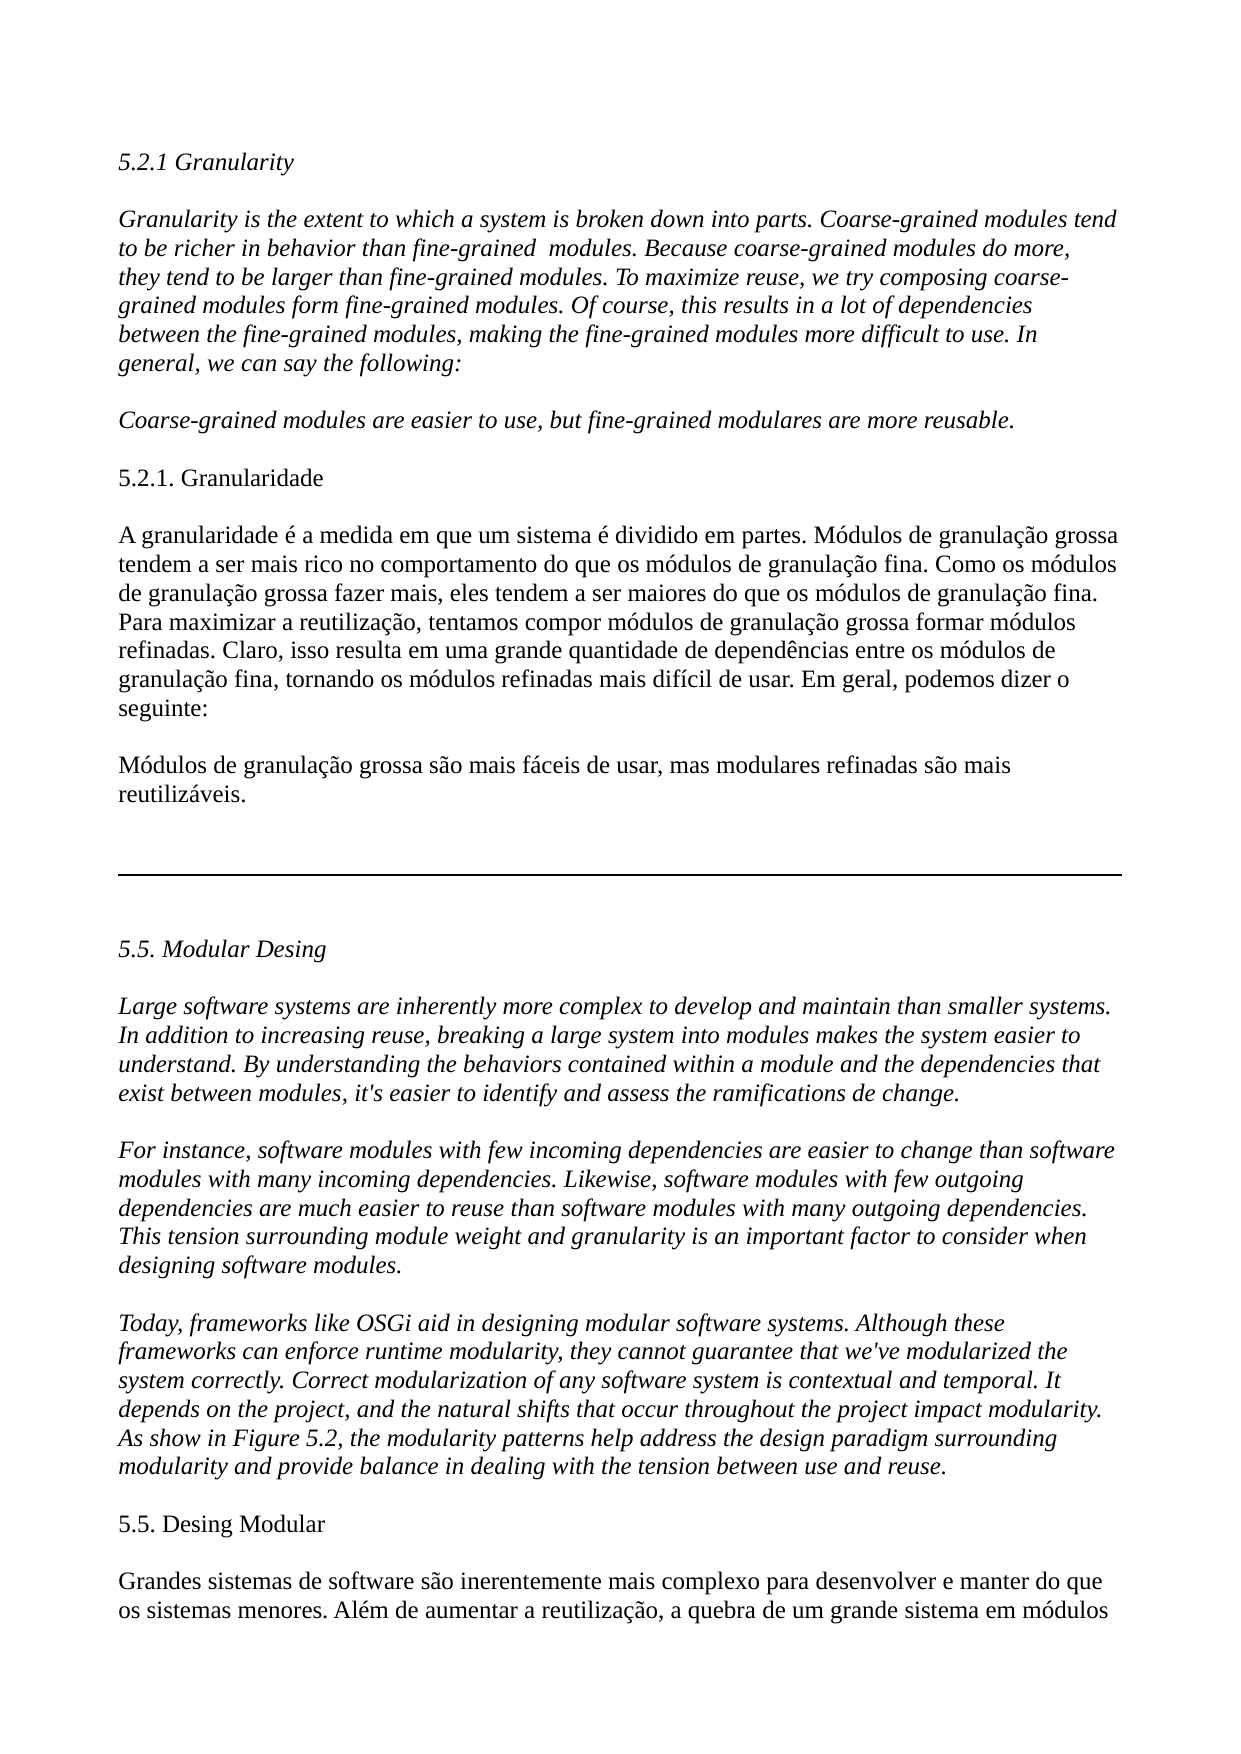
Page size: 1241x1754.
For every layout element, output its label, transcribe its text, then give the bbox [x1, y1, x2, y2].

text For instance, software modules with few incoming dependencies are easier to change than software modules with many incoming dependencies. Likewise, software modules with few outgoing dependencies are much easier to reuse than software modules with many outgoing dependencies. This tension surrounding module weight and granularity is an important factor to consider when designing software modules. [118, 1135, 1122, 1279]
text 5.5. Desing Modular [118, 1509, 1122, 1538]
text 5.2.1 Granularity [118, 147, 1122, 176]
text Módulos de granulação grossa são mais fáceis de usar, mas modulares refinadas são mais reutilizáveis. [118, 751, 1122, 808]
text Coarse-grained modules are easier to use, but fine-grained modulares are more reusable. [118, 406, 1122, 434]
text Large software systems are inherently more complex to develop and maintain than smaller systems. In addition to increasing reuse, breaking a large system into modules makes the system easier to understand. By understanding the behaviors contained within a module and the dependencies that exist between modules, it's easier to identify and assess the ramifications de change. [118, 991, 1122, 1106]
text A granularidade é a medida em que um sistema é dividido em partes. Módulos de granulação grossa tendem a ser mais rico no comportamento do que os módulos de granulação fina. Como os módulos de granulação grossa fazer mais, eles tendem a ser maiores do que os módulos de granulação fina. Para maximizar a reutilização, tentamos compor módulos de granulação grossa formar módulos refinadas. Claro, isso resulta em uma grande quantidade de dependências entre os módulos de granulação fina, tornando os módulos refinadas mais difícil de usar. Em geral, podemos dizer o seguinte: [118, 521, 1122, 722]
text 5.2.1. Granularidade [118, 463, 1122, 492]
text Granularity is the extent to which a system is broken down into parts. Coarse-grained modules tend to be richer in behavior than fine-grained modules. Because coarse-grained modules do more, they tend to be larger than fine-grained modules. To maximize reuse, we try composing coarse-grained modules form fine-grained modules. Of course, this results in a lot of dependencies between the fine-grained modules, making the fine-grained modules more difficult to use. In general, we can say the following: [118, 204, 1122, 377]
text 5.5. Modular Desing [118, 934, 1122, 963]
text Grandes sistemas de software são inerentemente mais complexo para desenvolver e manter do que os sistemas menores. Além de aumentar a reutilização, a quebra de um grande sistema em módulos [118, 1566, 1122, 1624]
text Today, frameworks like OSGi aid in designing modular software systems. Although these frameworks can enforce runtime modularity, they cannot guarantee that we've modularized the system correctly. Correct modularization of any software system is contextual and temporal. It depends on the project, and the natural shifts that occur throughout the project impact modularity. As show in Figure 5.2, the modularity patterns help address the design paradigm surrounding modularity and provide balance in dealing with the tension between use and reuse. [118, 1308, 1122, 1480]
